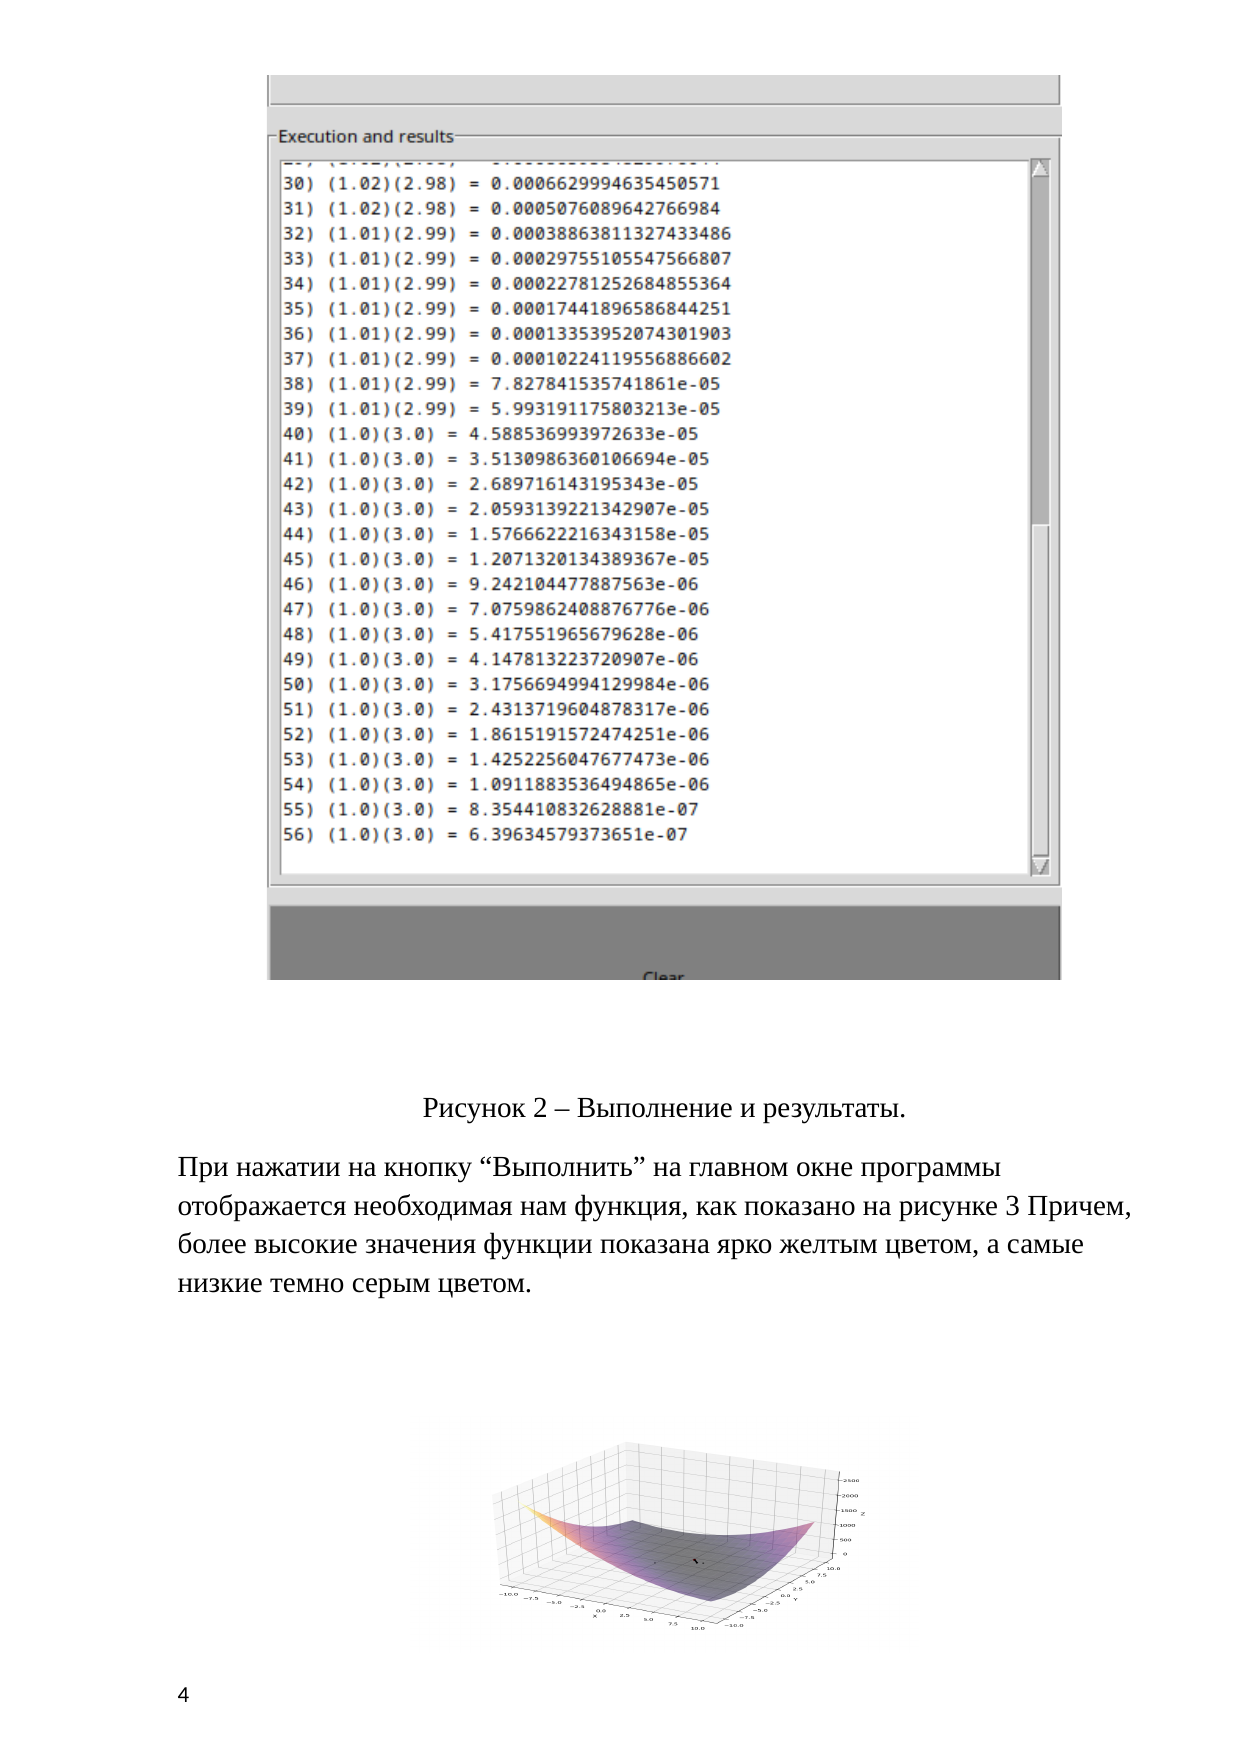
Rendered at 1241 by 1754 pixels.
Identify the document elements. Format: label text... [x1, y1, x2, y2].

text При нажатии на кнопку “Выполнить” на главном окне программы отображается необходимая нам функция, как показано на рисунке 3 Причем, более высокие значения функции показана ярко желтым цветом, а самые низкие темно серым цветом. [177, 1149, 1152, 1298]
text Рисунок 2 – Выполнение и результаты. [177, 1090, 1152, 1123]
